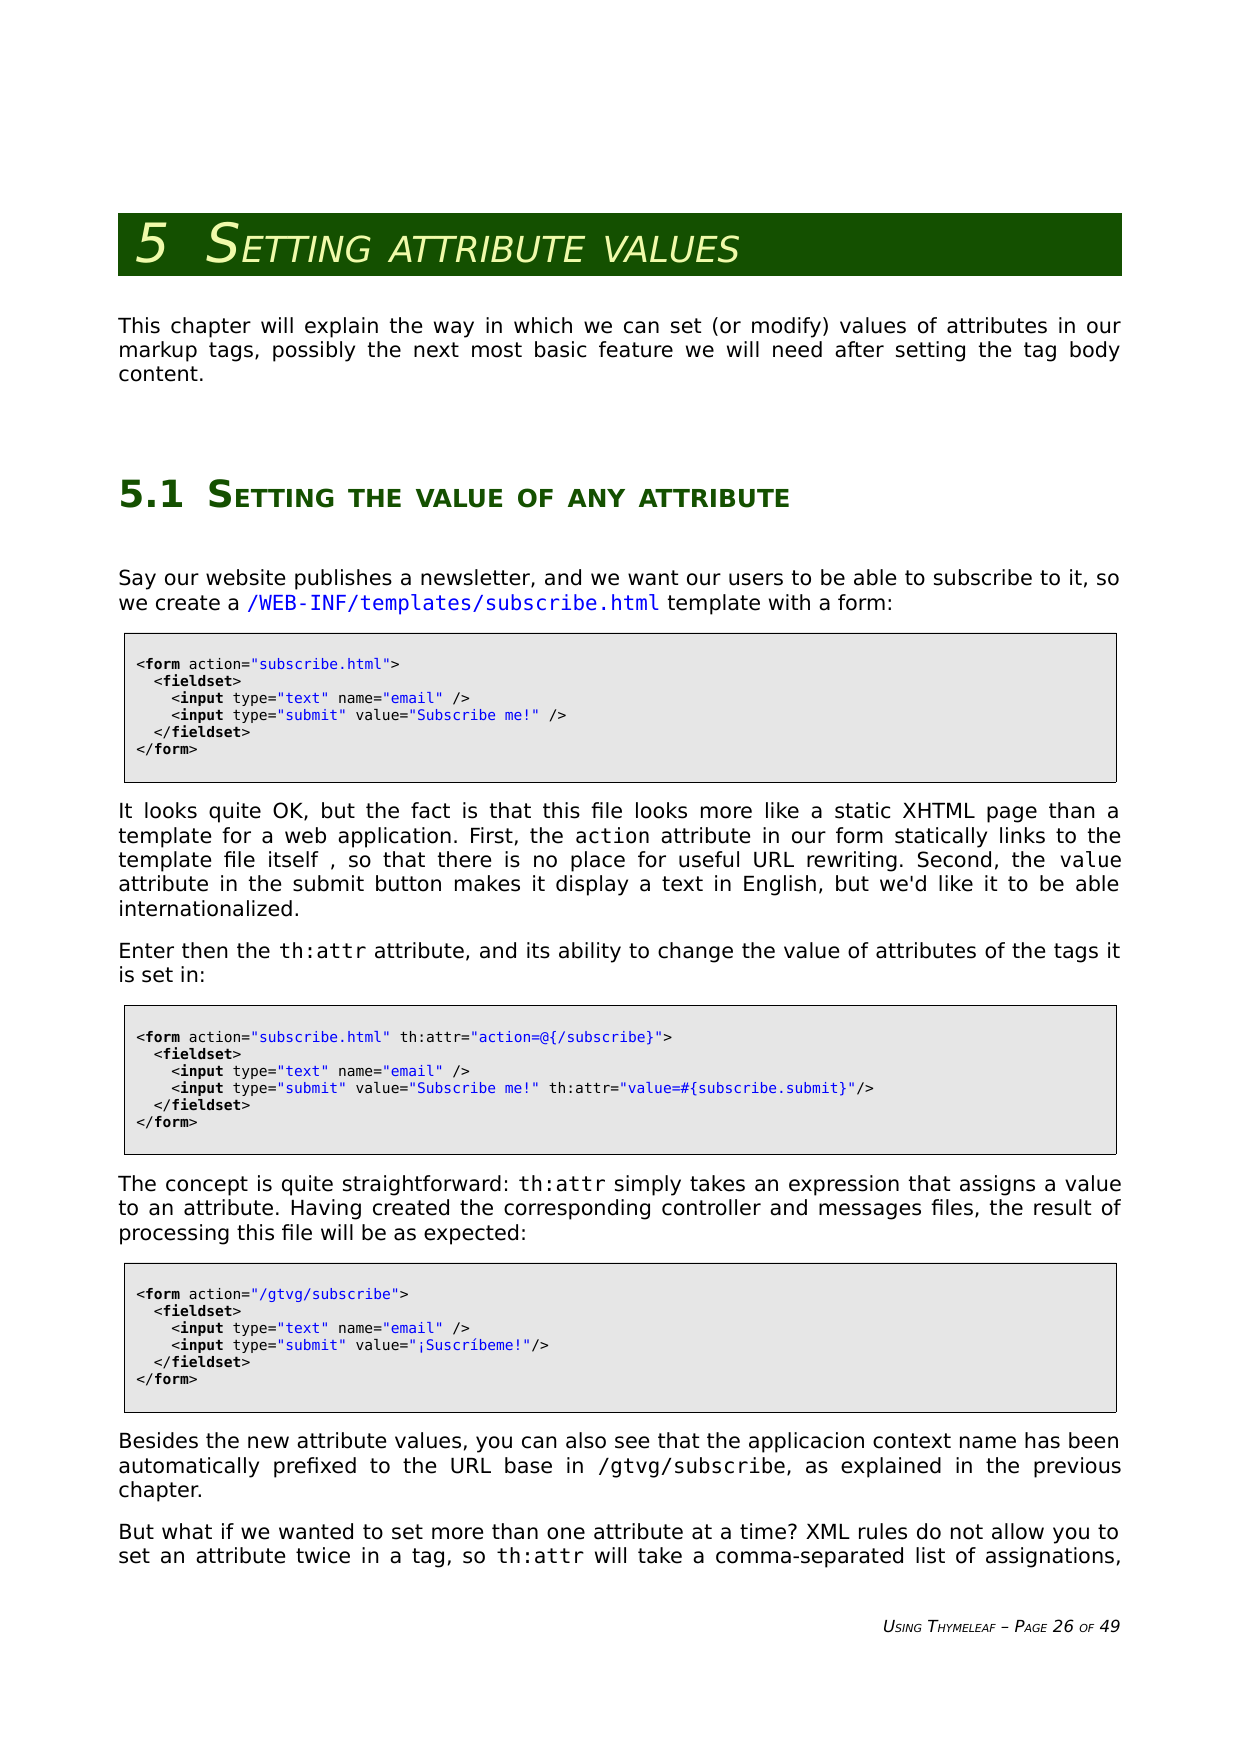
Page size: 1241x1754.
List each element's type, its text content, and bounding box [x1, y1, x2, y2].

text <form action="subscribe.html" th:attr="action=@{/subscribe}"> <fieldset> <input type="text" name="email" /> <input type="submit" value="Subscribe me!" th:attr="value=#{subscribe.submit}"/> </fieldset> </form> [125, 1006, 1116, 1154]
subtitle Setting the value of any attribute [118, 472, 1122, 516]
text Say our website publishes a newsletter, and we want our users to be able to subscribe to it, so we create a /WEB-INF/templates/subscribe.html template with a form: [118, 566, 1122, 615]
subtitle Setting attribute values [118, 213, 1122, 276]
text Besides the new attribute values, you can also see that the applicacion context name has been automatically prefixed to the URL base in /gtvg/subscribe, as explained in the previous chapter. [118, 1429, 1122, 1502]
text But what if we wanted to set more than one attribute at a time? XML rules do not allow you to set an attribute twice in a tag, so th:attr will take a comma-separated list of assignations, [118, 1520, 1122, 1569]
text The concept is quite straightforward: th:attr simply takes an expression that assigns a value to an attribute. Having created the corresponding controller and messages files, the result of processing this file will be as expected: [118, 1172, 1122, 1245]
text Enter then the th:attr attribute, and its ability to change the value of attributes of the tags it is set in: [118, 939, 1122, 987]
text <form action="/gtvg/subscribe"> <fieldset> <input type="text" name="email" /> <input type="submit" value="¡Suscríbeme!"/> </fieldset> </form> [125, 1264, 1116, 1412]
text <form action="subscribe.html"> <fieldset> <input type="text" name="email" /> <input type="submit" value="Subscribe me!" /> </fieldset> </form> [125, 634, 1116, 782]
text This chapter will explain the way in which we can set (or modify) values of attributes in our markup tags, possibly the next most basic feature we will need after setting the tag body content. [118, 314, 1122, 387]
text It looks quite OK, but the fact is that this file looks more like a static XHTML page than a template for a web application. First, the action attribute in our form statically links to the template file itself , so that there is no place for useful URL rewriting. Second, the value attribute in the submit button makes it display a text in English, but we'd like it to be able internationalized. [118, 799, 1122, 921]
